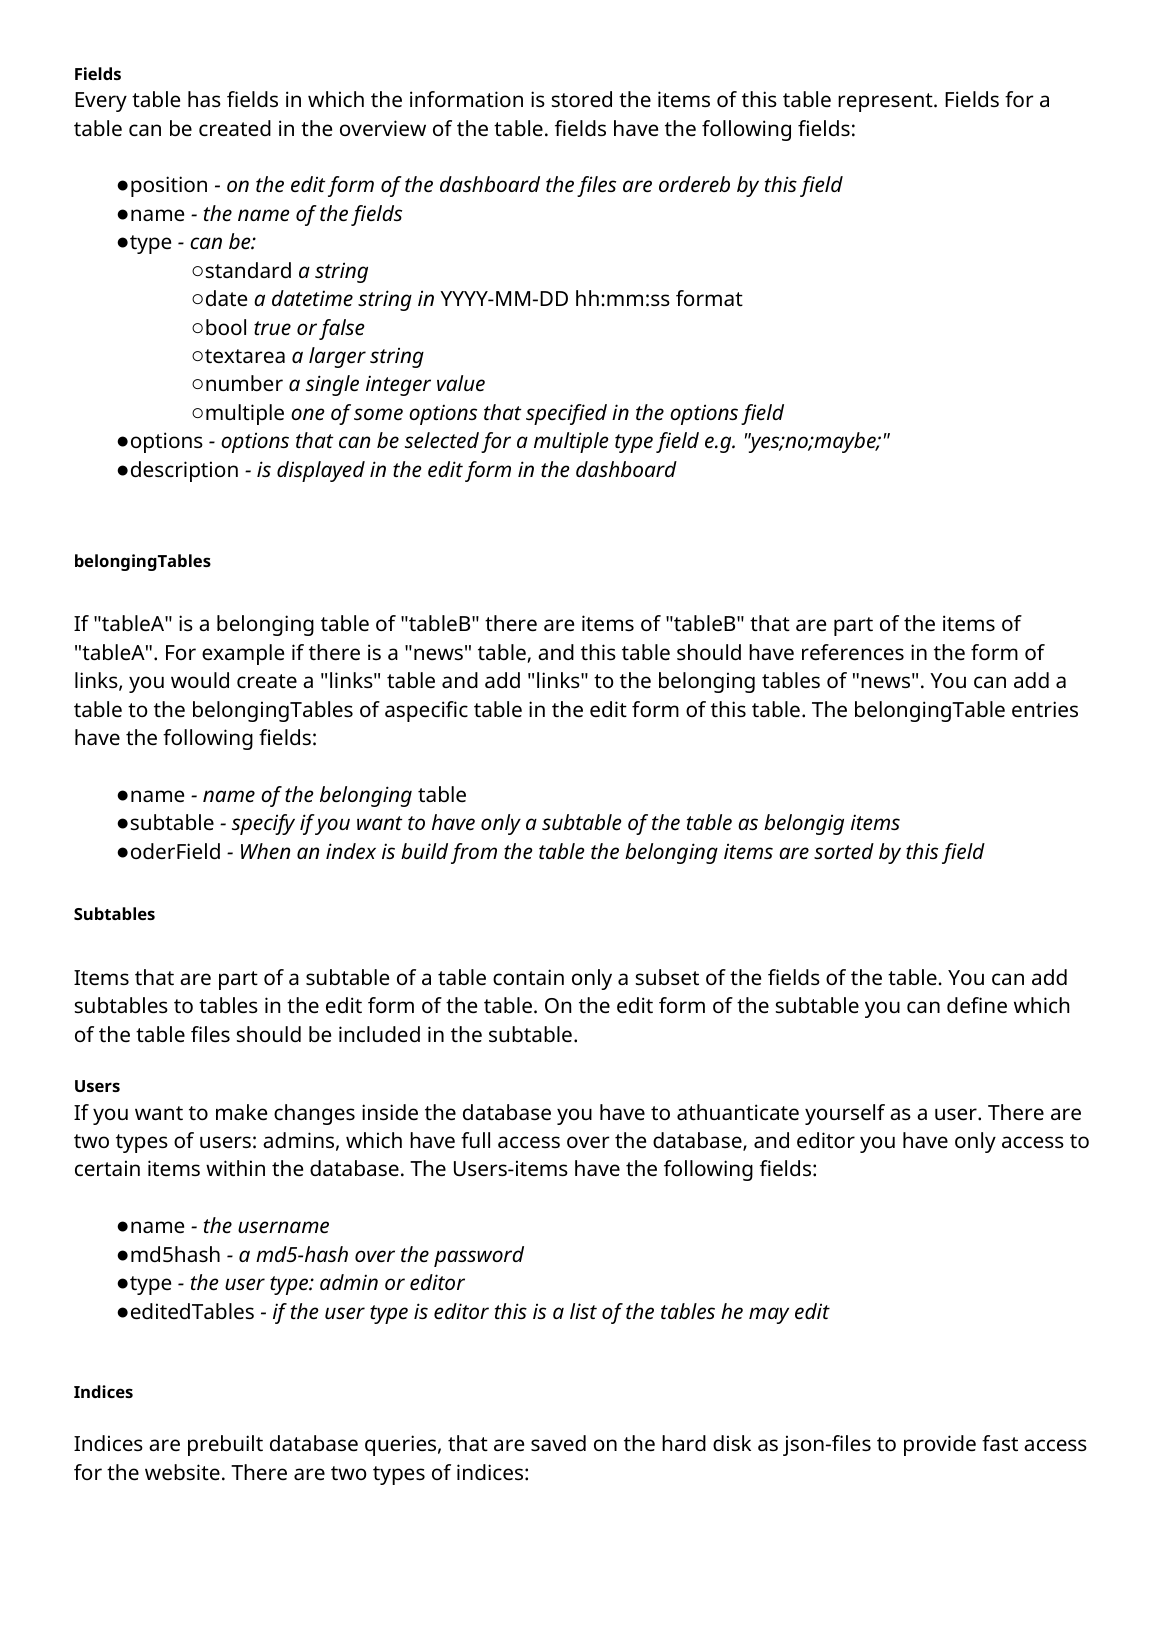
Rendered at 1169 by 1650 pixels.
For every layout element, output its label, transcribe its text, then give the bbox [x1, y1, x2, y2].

list type - can be: [78, 227, 1091, 256]
list name - name of the belonging table [78, 780, 1091, 808]
list description - is displayed in the edit form in the dashboard [78, 455, 1091, 483]
subtitle belongingTables [73, 549, 1091, 572]
list editedTables - if the user type is editor this is a list of the tables he may edit [78, 1297, 1091, 1325]
list number a single integer value [78, 369, 1091, 398]
list standard a string [78, 256, 1091, 284]
list date a datetime string in YYYY-MM-DD hh:mm:ss format [78, 284, 1091, 313]
list subtable - specify if you want to have only a subtable of the table as belongig items [78, 808, 1091, 837]
text Items that are part of a subtable of a table contain only a subset of the fields of the table. You can add subtables to tables in the edit form of the table. On the edit form of the subtable you can define which of the table files should be included in the subtable. [73, 963, 1091, 1048]
list name - the name of the fields [78, 199, 1091, 227]
list bool true or false [78, 313, 1091, 341]
list options - options that can be selected for a multiple type field e.g. "yes;no;maybe;" [78, 426, 1091, 455]
text Every table has fields in which the information is stored the items of this table represent. Fields for a table can be created in the overview of the table. fields have the following fields: [73, 85, 1091, 142]
subtitle Subtables [73, 903, 1091, 926]
text If "tableA" is a belonging table of "tableB" there are items of "tableB" that are part of the items of "tableA". For example if there is a "news" table, and this table should have references in the form of links, you would create a "links" table and add "links" to the belonging tables of "news". You can add a table to the belongingTables of aspecific table in the edit form of this table. The belongingTable entries have the following fields: [73, 609, 1091, 752]
text Indices are prebuilt database queries, that are saved on the hard disk as json-files to provide fast access for the website. There are two types of indices: [73, 1429, 1091, 1486]
list multiple one of some options that specified in the options field [78, 398, 1091, 426]
list name - the username [78, 1211, 1091, 1240]
list position - on the edit form of the dashboard the files are ordereb by this field [78, 171, 1091, 199]
text If you want to make changes inside the database you have to athuanticate yourself as a user. There are two types of users: admins, which have full access over the database, and editor you have only access to certain items within the database. The Users-items have the following fields: [73, 1098, 1091, 1183]
list type - the user type: admin or editor [78, 1268, 1091, 1297]
list textarea a larger string [78, 341, 1091, 369]
subtitle Fields [73, 62, 1091, 85]
subtitle Indices [73, 1380, 1091, 1403]
list oderField - When an index is build from the table the belonging items are sorted by this field [78, 837, 1091, 865]
subtitle Users [73, 1075, 1091, 1098]
list md5hash - a md5-hash over the password [78, 1240, 1091, 1268]
